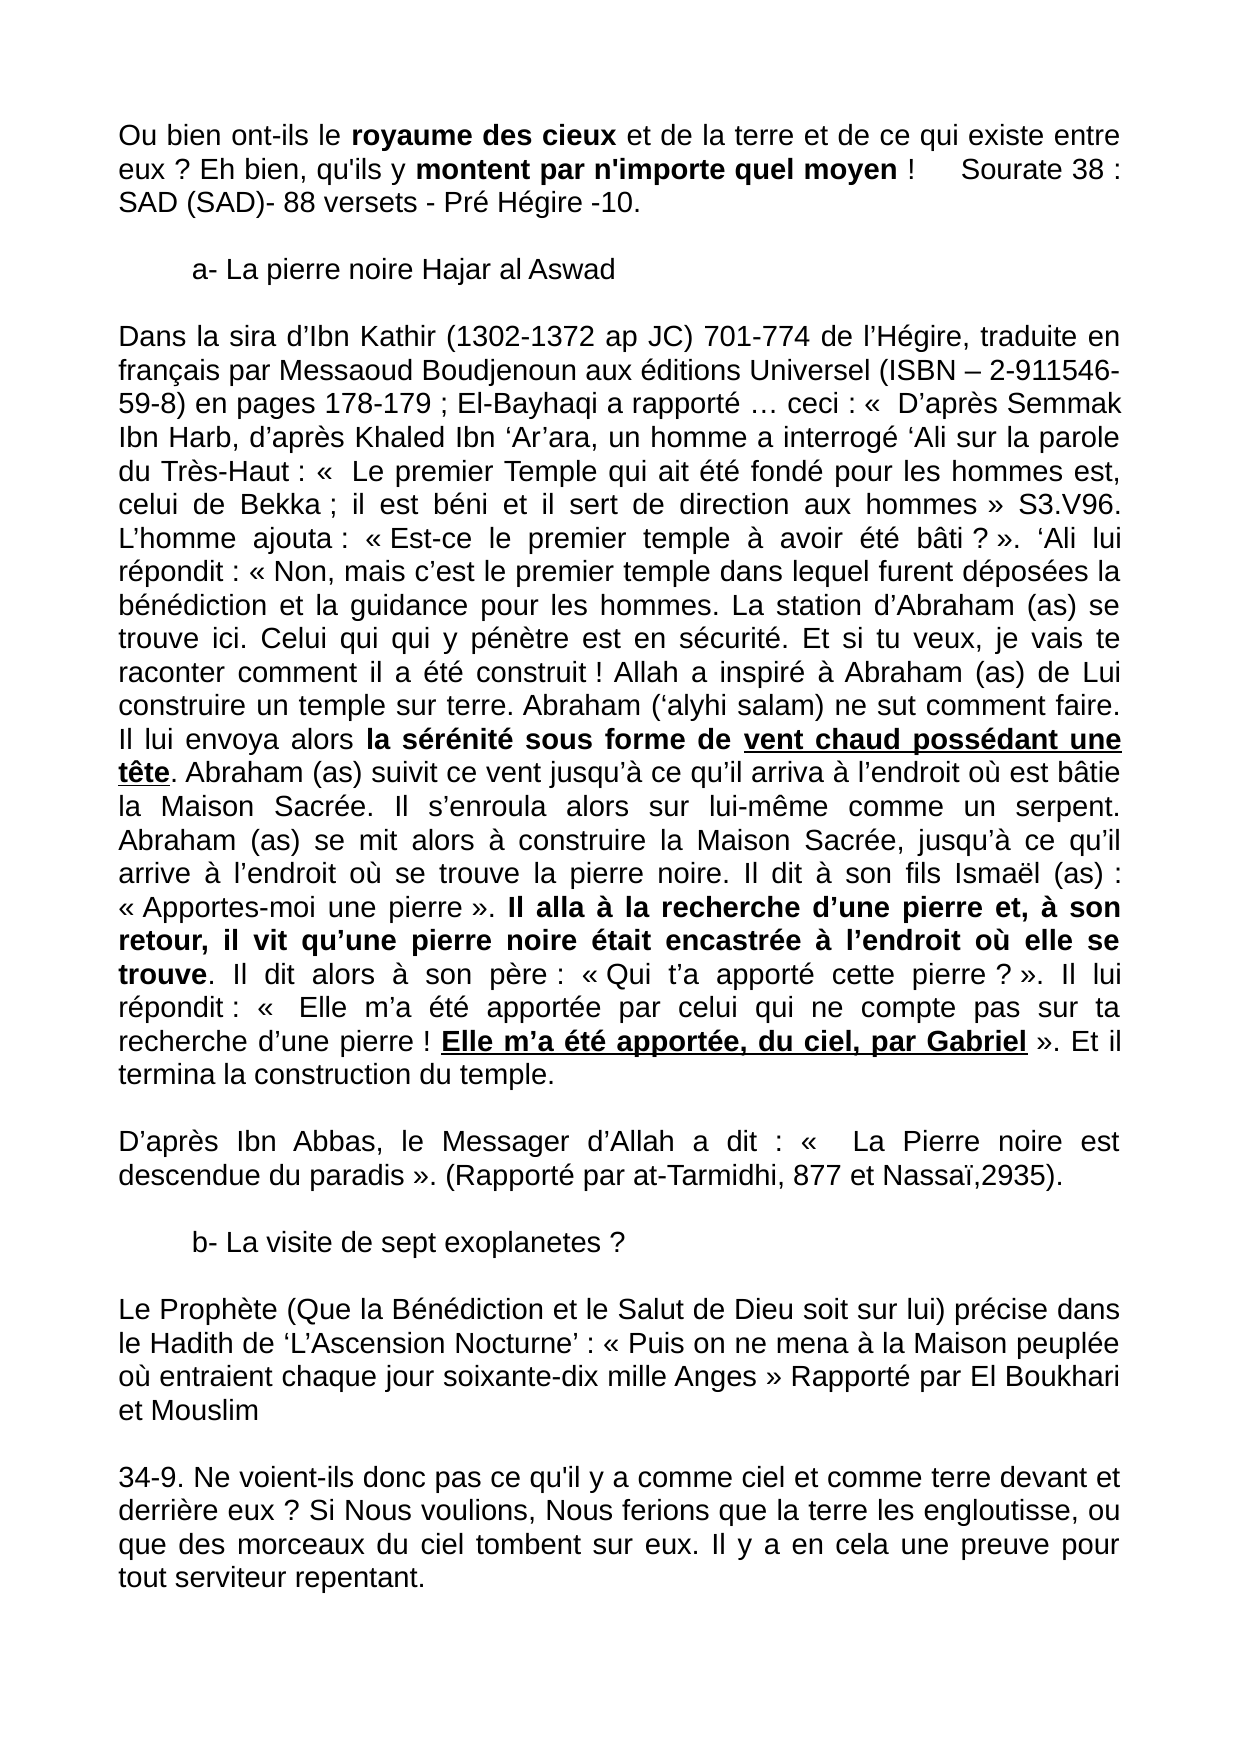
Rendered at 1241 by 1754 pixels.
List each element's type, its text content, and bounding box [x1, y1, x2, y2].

text Ou bien ont-ils le royaume des cieux et de la terre et de ce qui existe entre eux ? Eh bien, qu'ils y montent par n'importe quel moyen ! Sourate 38 : SAD (SAD)- 88 versets - Pré Hégire -10. [118, 118, 1122, 219]
text Dans la sira d’Ibn Kathir (1302-1372 ap JC) 701-774 de l’Hégire, traduite en français par Messaoud Boudjenoun aux éditions Universel (ISBN – 2-911546-59-8) en pages 178-179 ; El-Bayhaqi a rapporté … ceci : « D’après Semmak Ibn Harb, d’après Khaled Ibn ‘Ar’ara, un homme a interrogé ‘Ali sur la parole du Très-Haut : « Le premier Temple qui ait été fondé pour les hommes est, celui de Bekka ; il est béni et il sert de direction aux hommes » S3.V96. L’homme ajouta : « Est-ce le premier temple à avoir été bâti ? ». ‘Ali lui répondit : « Non, mais c’est le premier temple dans lequel furent déposées la bénédiction et la guidance pour les hommes. La station d’Abraham (as) se trouve ici. Celui qui qui y pénètre est en sécurité. Et si tu veux, je vais te raconter comment il a été construit ! Allah a inspiré à Abraham (as) de Lui construire un temple sur terre. Abraham (‘alyhi salam) ne sut comment faire. Il lui envoya alors la sérénité sous forme de vent chaud possédant une tête. Abraham (as) suivit ce vent jusqu’à ce qu’il arriva à l’endroit où est bâtie la Maison Sacrée. Il s’enroula alors sur lui-même comme un serpent. Abraham (as) se mit alors à construire la Maison Sacrée, jusqu’à ce qu’il arrive à l’endroit où se trouve la pierre noire. Il dit à son fils Ismaël (as) : « Apportes-moi une pierre ». Il alla à la recherche d’une pierre et, à son retour, il vit qu’une pierre noire était encastrée à l’endroit où elle se trouve. Il dit alors à son père : « Qui t’a apporté cette pierre ? ». Il lui répondit : « Elle m’a été apportée par celui qui ne compte pas sur ta recherche d’une pierre ! Elle m’a été apportée, du ciel, par Gabriel ». Et il termina la construction du temple. [118, 319, 1122, 1091]
text a- La pierre noire Hajar al Aswad [118, 252, 1122, 286]
text D’après Ibn Abbas, le Messager d’Allah a dit : « La Pierre noire est descendue du paradis ». (Rapporté par at-Tarmidhi, 877 et Nassaï,2935). [118, 1124, 1122, 1191]
text 34-9. Ne voient-ils donc pas ce qu'il y a comme ciel et comme terre devant et derrière eux ? Si Nous voulions, Nous ferions que la terre les engloutisse, ou que des morceaux du ciel tombent sur eux. Il y a en cela une preuve pour tout serviteur repentant. [118, 1460, 1122, 1594]
text b- La visite de sept exoplanetes ? [118, 1225, 1122, 1258]
text Le Prophète (Que la Bénédiction et le Salut de Dieu soit sur lui) précise dans le Hadith de ‘L’Ascension Nocturne’ : « Puis on ne mena à la Maison peuplée où entraient chaque jour soixante-dix mille Anges » Rapporté par El Boukhari et Mouslim [118, 1292, 1122, 1426]
